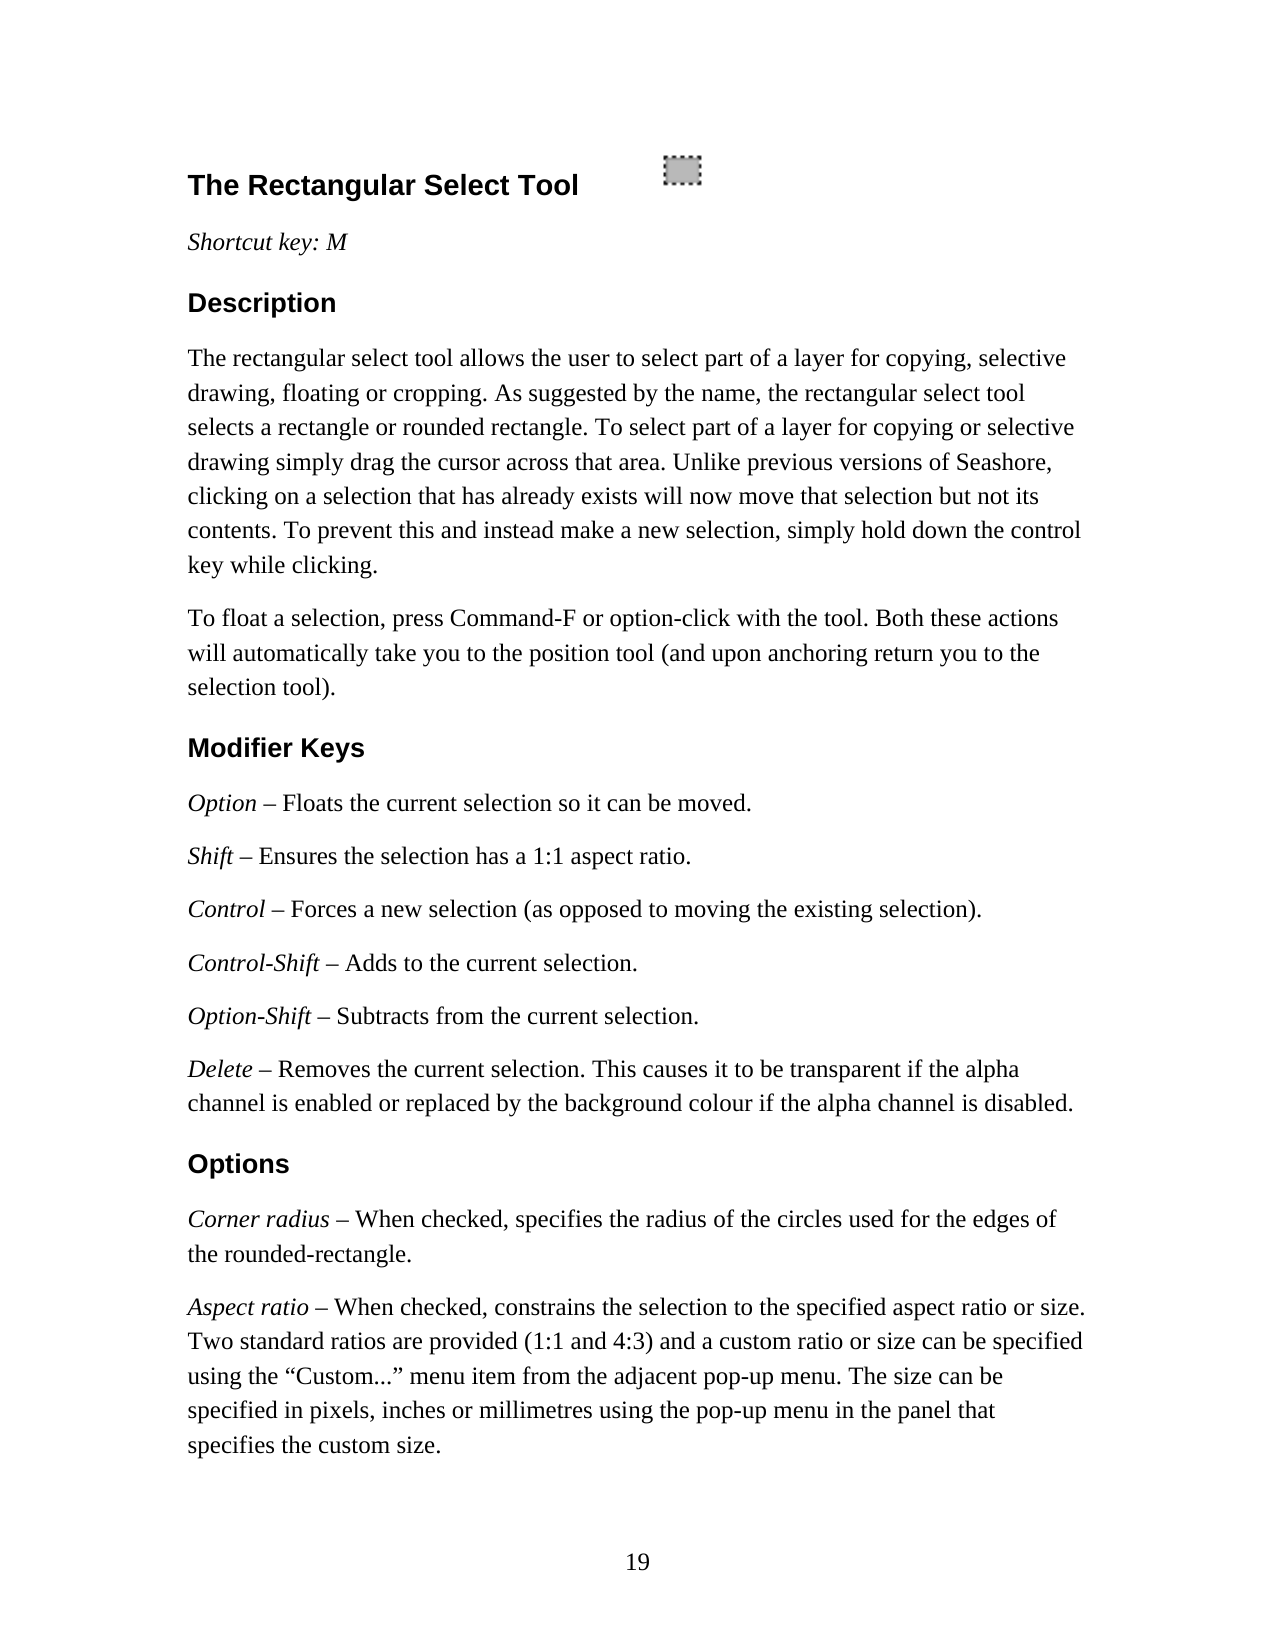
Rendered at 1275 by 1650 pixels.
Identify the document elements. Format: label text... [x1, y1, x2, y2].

text Delete – Removes the current selection. This causes it to be transparent if the alpha channel is enabled or replaced by the background colour if the alpha channel is disabled. [187, 1054, 1087, 1117]
text Option-Shift – Subtracts from the current selection. [187, 1001, 1087, 1029]
text Shortcut key: M [187, 227, 1087, 256]
subtitle Modifier Keys [187, 732, 1087, 763]
text Aspect ratio – When checked, constrains the selection to the specified aspect ratio or size. Two standard ratios are provided (1:1 and 4:3) and a custom ratio or size can be specified using the “Custom...” menu item from the adjacent pop-up menu. The size can be specified in pixels, inches or millimetres using the pop-up menu in the panel that specifies the custom size. [187, 1292, 1087, 1459]
text Control-Shift – Adds to the current selection. [187, 948, 1087, 976]
text Control – Forces a new selection (as opposed to moving the existing selection). [187, 894, 1087, 923]
subtitle The Rectangular Select Tool [187, 150, 1087, 202]
subtitle Description [187, 287, 1087, 318]
text Option – Floats the current selection so it can be moved. [187, 788, 1087, 817]
text Corner radius – When checked, specifies the radius of the circles used for the edges of the rounded-rectangle. [187, 1204, 1087, 1267]
subtitle Options [187, 1148, 1087, 1179]
text To float a selection, press Command-F or option-click with the tool. Both these actions will automatically take you to the position tool (and upon anchoring return you to the selection tool). [187, 603, 1087, 701]
text The rectangular select tool allows the user to select part of a layer for copying, selective drawing, floating or cropping. As suggested by the name, the rectangular select tool selects a rectangle or rounded rectangle. To select part of a layer for copying or selective drawing simply drag the cursor across that area. Unlike previous versions of Seashore, clicking on a selection that has already exists will now move that selection but not its contents. To prevent this and instead make a new selection, simply hold down the control key while clicking. [187, 343, 1087, 579]
text Shift – Ensures the selection has a 1:1 aspect ratio. [187, 841, 1087, 870]
picture [660, 150, 706, 196]
